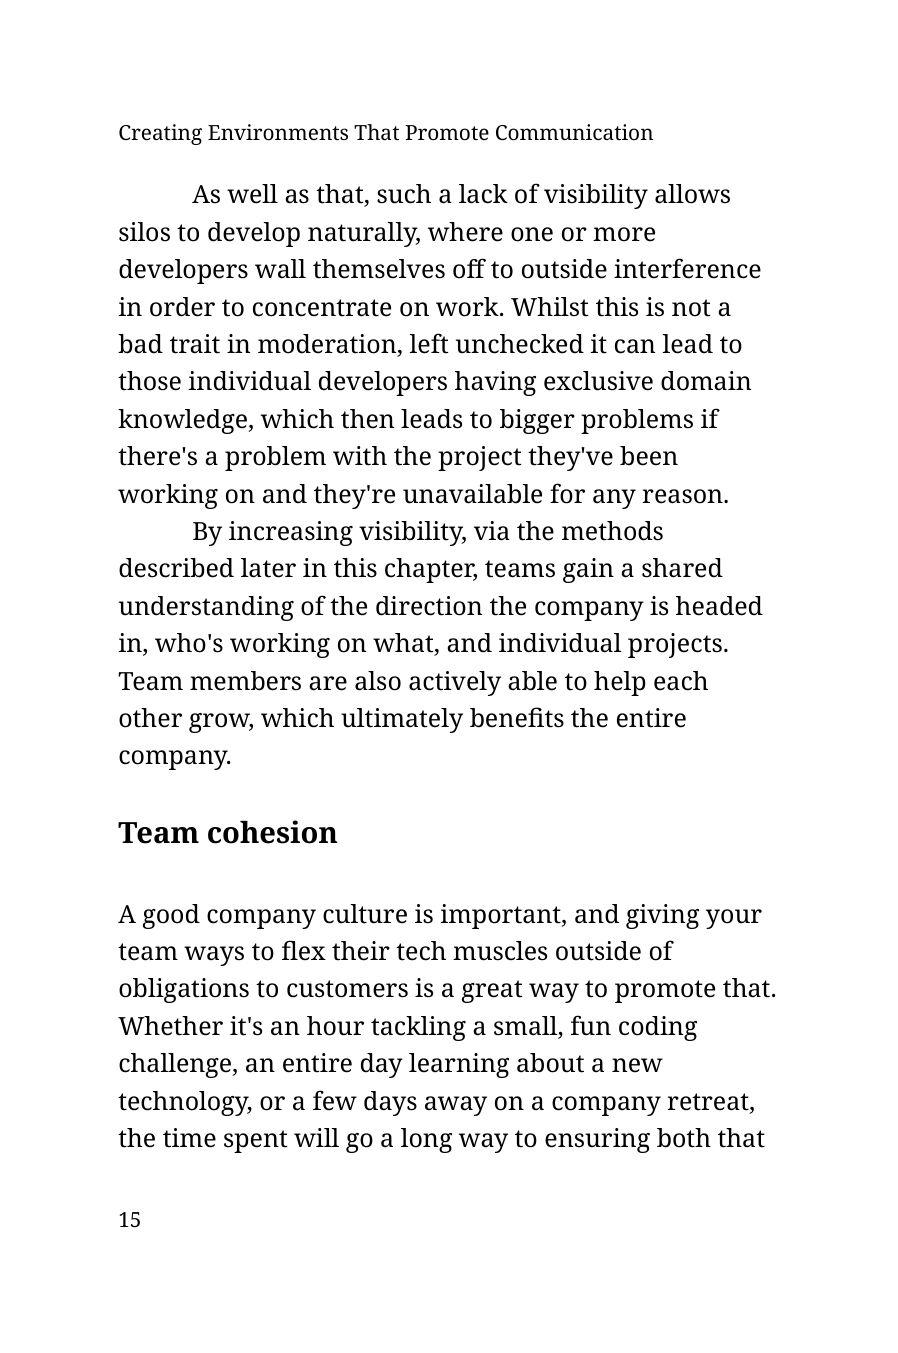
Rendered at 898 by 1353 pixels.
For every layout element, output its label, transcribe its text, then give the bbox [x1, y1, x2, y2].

text A good company culture is important, and giving your team ways to flex their tech muscles outside of obligations to customers is a great way to promote that. Whether it's an hour tackling a small, fun coding challenge, an entire day learning about a new technology, or a few days away on a company retreat, the time spent will go a long way to ensuring both that [118, 896, 779, 1155]
text As well as that, such a lack of visibility allows silos to develop naturally, where one or more developers wall themselves off to outside interference in order to concentrate on work. Whilst this is not a bad trait in moderation, left unchecked it can lead to those individual developers having exclusive domain knowledge, which then leads to bigger problems if there's a problem with the project they've been working on and they're unavailable for any reason. [118, 177, 779, 510]
text By increasing visibility, via the methods described later in this chapter, teams gain a shared understanding of the direction the company is headed in, who's working on what, and individual projects. Team members are also actively able to help each other grow, which ultimately benefits the entire company. [118, 514, 779, 772]
subtitle Team cohesion [118, 813, 779, 852]
